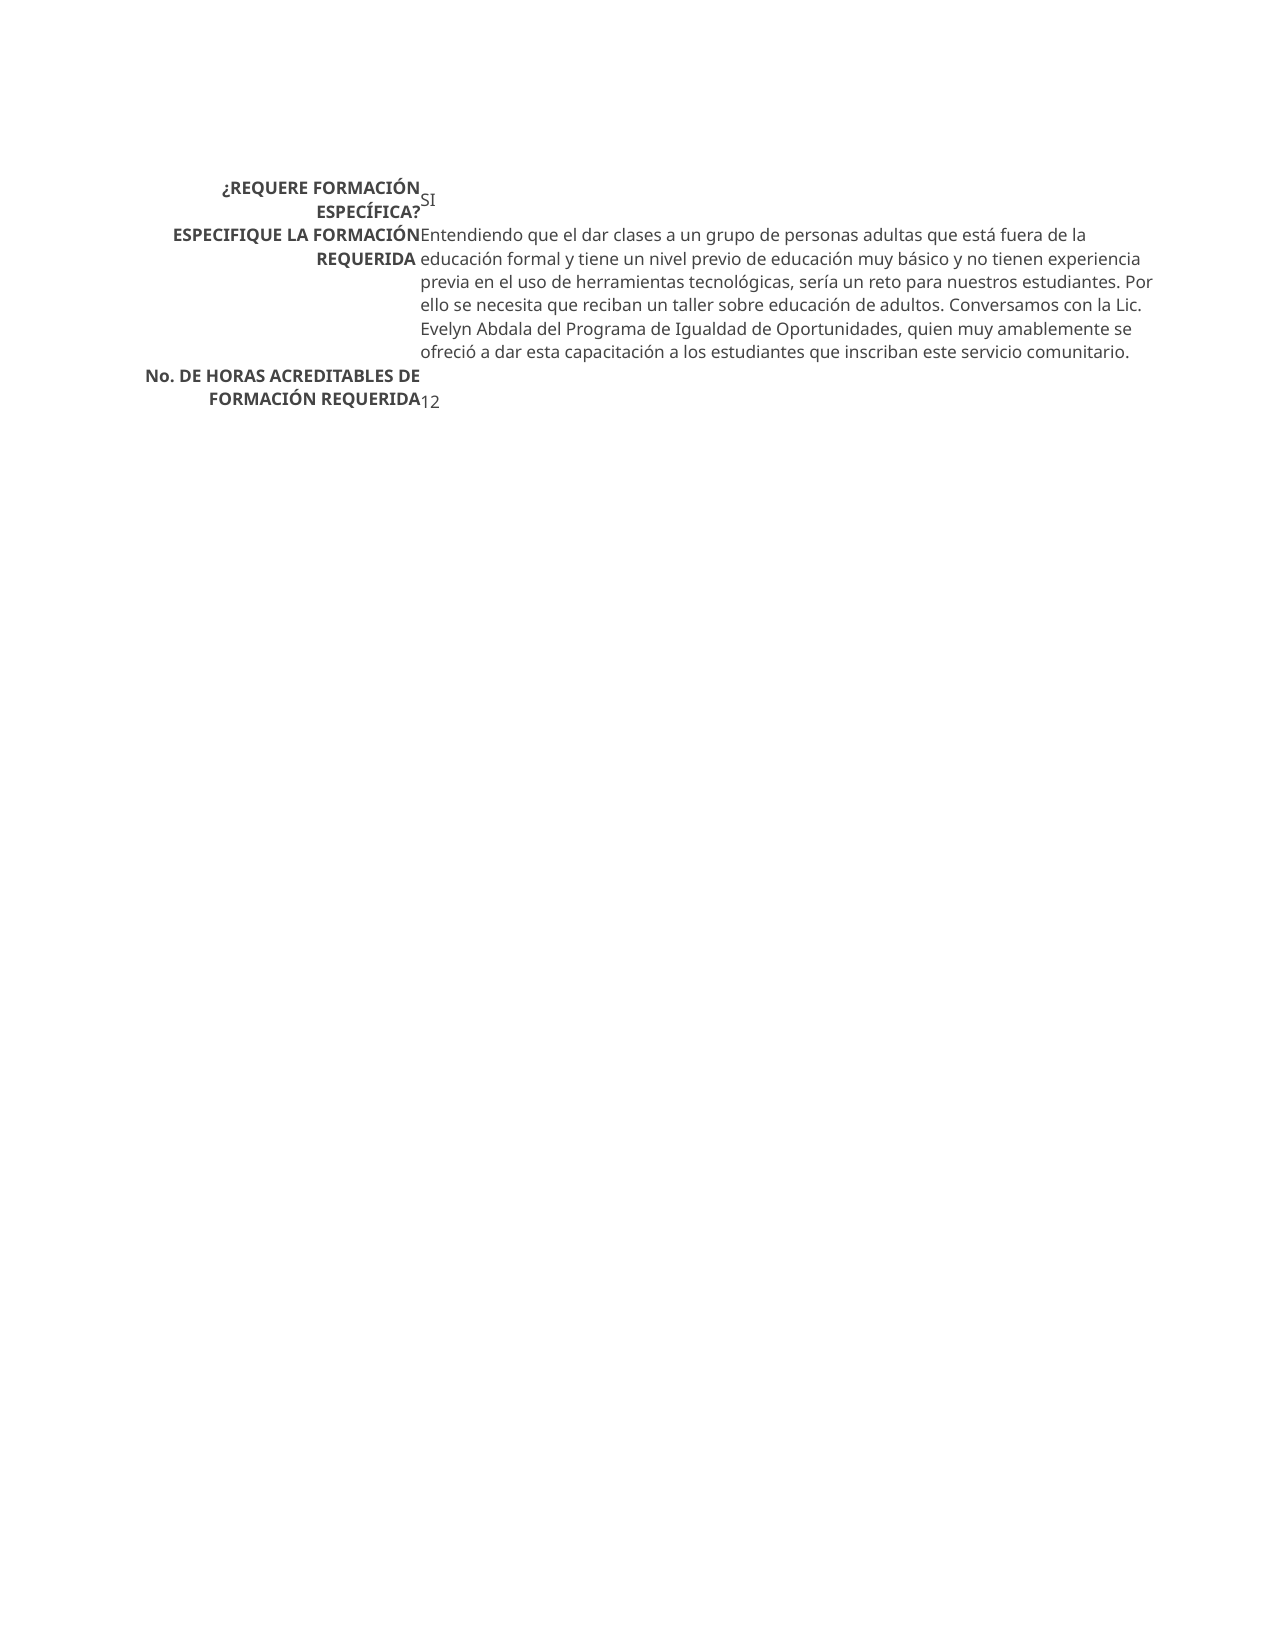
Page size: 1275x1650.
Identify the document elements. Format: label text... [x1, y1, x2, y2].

table_cell ¿REQUERE FORMACIÓN ESPECÍFICA? [118, 176, 420, 223]
table_cell No. DE HORAS ACREDITABLES DE FORMACIÓN REQUERIDA [118, 364, 420, 440]
table_cell ESPECIFIQUE LA FORMACIÓN REQUERIDA [118, 223, 420, 364]
table_cell [420, 118, 1157, 176]
table_cell 12 [420, 364, 1157, 440]
table_cell SI [420, 176, 1157, 223]
table_cell [118, 118, 420, 176]
table_cell Entendiendo que el dar clases a un grupo de personas adultas que está fuera de la educación formal y tiene un nivel previo de educación muy básico y no tienen experiencia previa en el uso de herramientas tecnológicas, serí­a un reto para nuestros estudiantes. Por ello se necesita que reciban un taller sobre educación de adultos. Conversamos con la Lic. Evelyn Abdala del Programa de Igualdad de Oportunidades, quien muy amablemente se ofreció a dar esta capacitación a los estudiantes que inscriban este servicio comunitario. [420, 223, 1157, 364]
